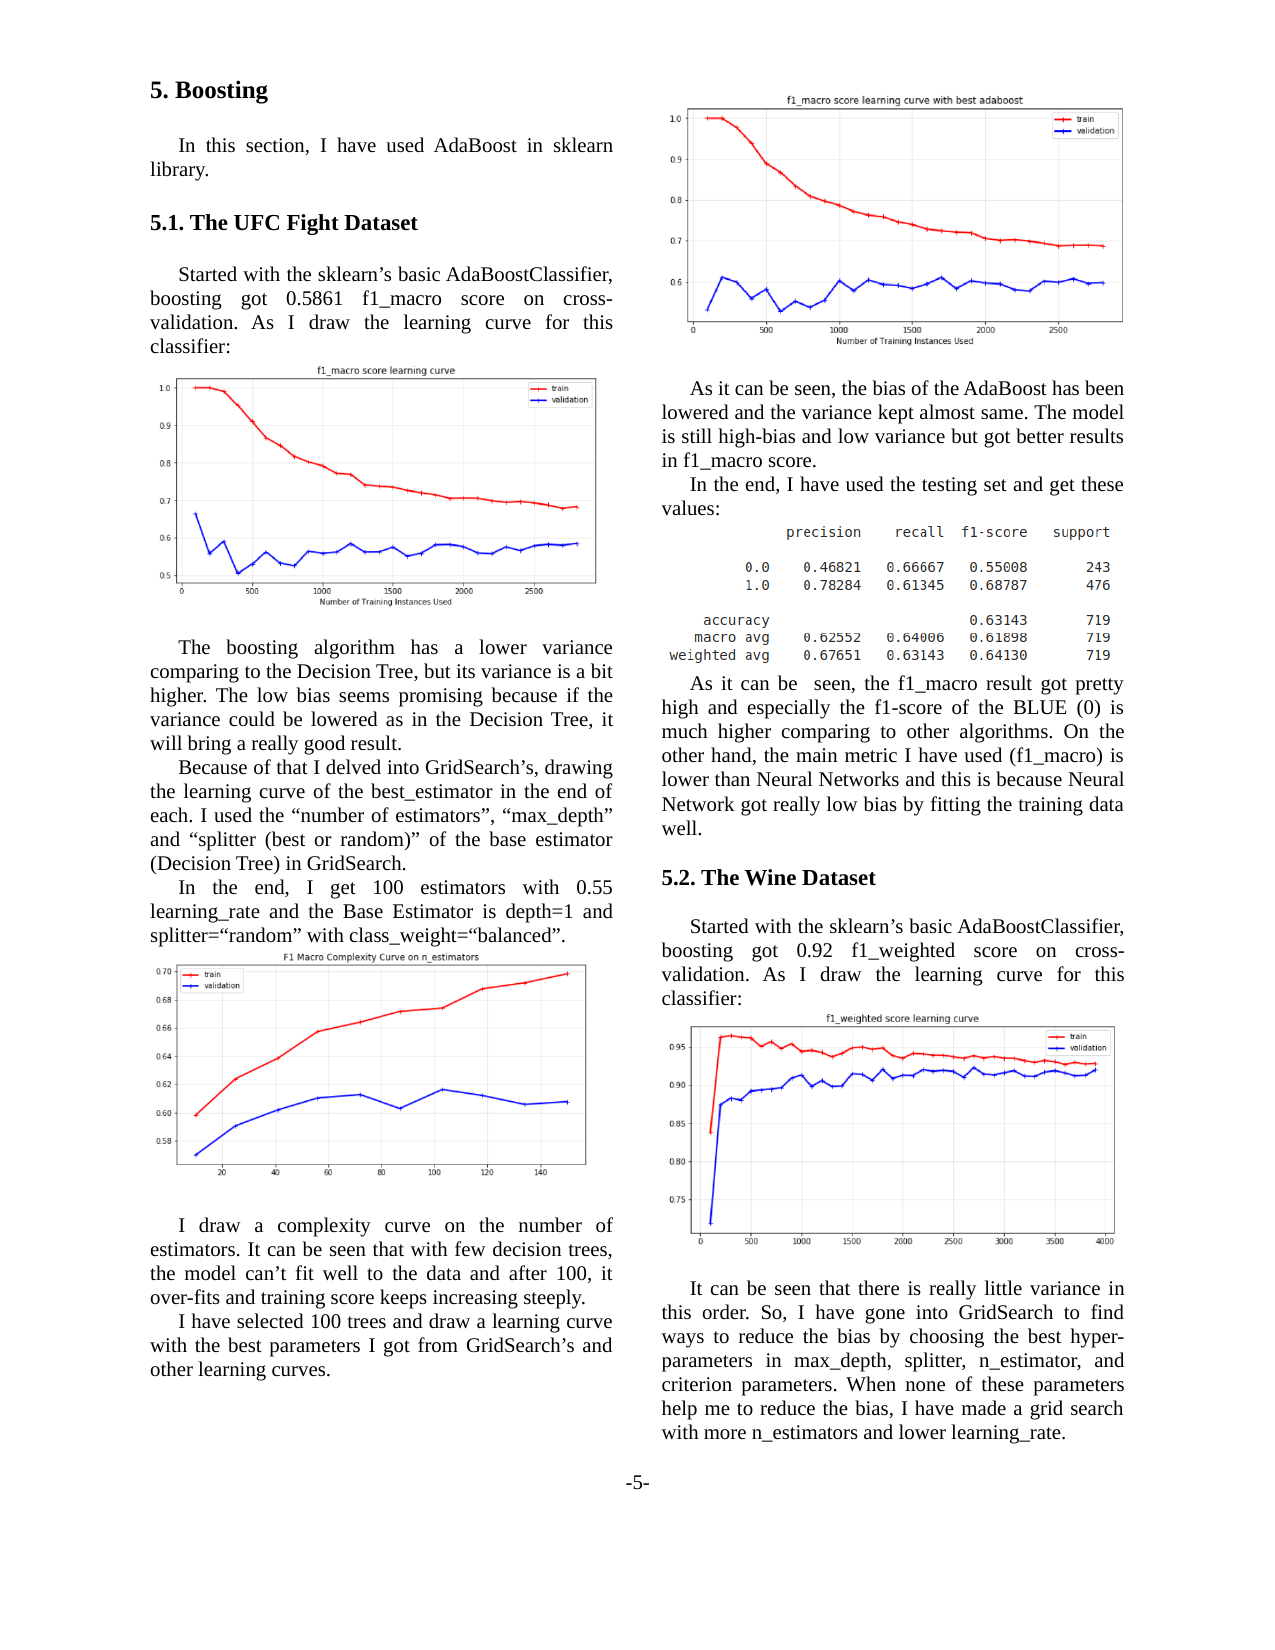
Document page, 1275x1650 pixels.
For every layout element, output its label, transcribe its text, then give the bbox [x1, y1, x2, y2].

text Because of that I delved into GridSearch’s, drawing the learning curve of the best_estimator in the end of each. I used the “number of estimators”, “max_depth” and “splitter (best or random)” of the base estimator (Decision Tree) in GridSearch. [150, 755, 613, 875]
text Started with the sklearn’s basic AdaBoostClassifier, boosting got 0.5861 f1_macro score on cross-validation. As I draw the learning curve for this classifier: [150, 262, 613, 358]
text As it can be seen, the bias of the AdaBoost has been lowered and the variance kept almost same. The model is still high-bias and low variance but got better results in f1_macro score. [661, 376, 1125, 472]
text In the end, I have used the testing set and get these values: [661, 472, 1125, 520]
text I have selected 100 trees and draw a learning curve with the best parameters I got from GridSearch’s and other learning curves. [150, 1309, 613, 1381]
text I draw a complexity curve on the number of estimators. It can be seen that with few decision trees, the model can’t fit well to the data and after 100, it over-fits and training score keeps increasing steeply. [150, 1213, 613, 1309]
text In the end, I get 100 estimators with 0.55 learning_rate and the Base Estimator is depth=1 and splitter=“random” with class_weight=“balanced”. [150, 875, 613, 947]
subtitle 5. Boosting [150, 75, 613, 104]
subtitle 5.2. The Wine Dataset [661, 864, 1125, 890]
text The boosting algorithm has a lower variance comparing to the Decision Tree, but its variance is a bit higher. The low bias seems promising because if the variance could be lowered as in the Decision Tree, it will bring a really good result. [150, 634, 613, 755]
text In this section, I have used AdaBoost in sklearn library. [150, 132, 613, 181]
text It can be seen that there is really little variance in this order. So, I have gone into GridSearch to find ways to reduce the bias by choosing the best hyper-parameters in max_depth, splitter, n_estimator, and criterion parameters. When none of these parameters help me to reduce the bias, I have made a grid search with more n_estimators and lower learning_rate. [661, 1276, 1125, 1444]
text As it can be seen, the f1_macro result got pretty high and especially the f1-score of the BLUE (0) is much higher comparing to other algorithms. On the other hand, the main metric I have used (f1_macro) is lower than Neural Networks and this is because Neural Network got really low bias by fitting the training data well. [661, 672, 1125, 839]
text Started with the sklearn’s basic AdaBoostClassifier, boosting got 0.92 f1_weighted score on cross-validation. As I draw the learning curve for this classifier: [661, 914, 1125, 1010]
subtitle 5.1. The UFC Fight Dataset [150, 209, 613, 236]
